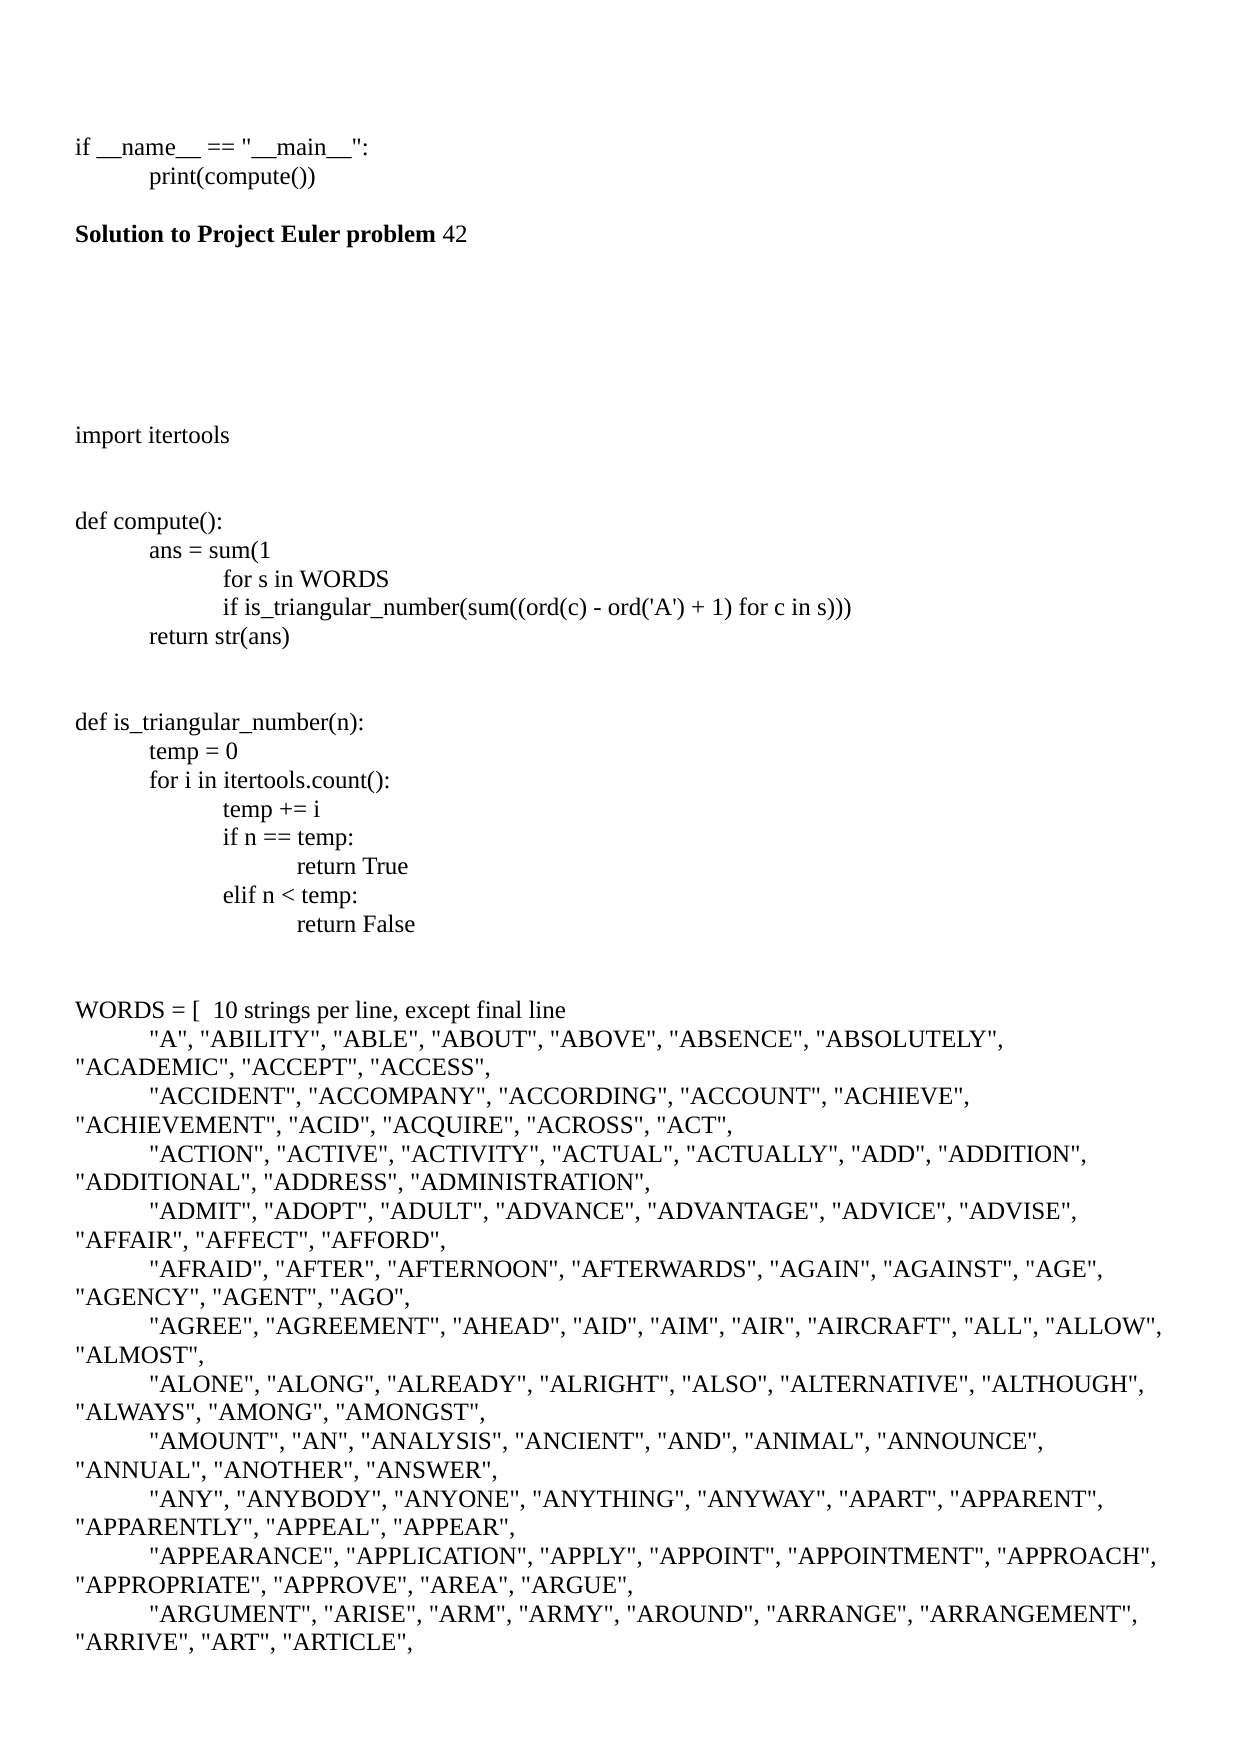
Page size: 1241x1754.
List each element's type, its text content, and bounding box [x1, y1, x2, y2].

text if is_triangular_number(sum((ord(c) - ord('A') + 1) for c in s))) [75, 592, 1165, 621]
text "AGREE", "AGREEMENT", "AHEAD", "AID", "AIM", "AIR", "AIRCRAFT", "ALL", "ALLOW", "ALMOST", [75, 1311, 1165, 1369]
text import itertools [75, 420, 1165, 449]
text Solution to Project Euler problem 42 [75, 219, 1165, 247]
text temp = 0 [75, 736, 1165, 765]
text "APPEARANCE", "APPLICATION", "APPLY", "APPOINT", "APPOINTMENT", "APPROACH", "APPROPRIATE", "APPROVE", "AREA", "ARGUE", [75, 1541, 1165, 1599]
text "AFRAID", "AFTER", "AFTERNOON", "AFTERWARDS", "AGAIN", "AGAINST", "AGE", "AGENCY", "AGENT", "AGO", [75, 1254, 1165, 1311]
text "ACTION", "ACTIVE", "ACTIVITY", "ACTUAL", "ACTUALLY", "ADD", "ADDITION", "ADDITIONAL", "ADDRESS", "ADMINISTRATION", [75, 1139, 1165, 1196]
text for s in WORDS [75, 564, 1165, 592]
text return str(ans) [75, 621, 1165, 650]
text def compute(): [75, 506, 1165, 535]
text temp += i [75, 794, 1165, 822]
text "ARGUMENT", "ARISE", "ARM", "ARMY", "AROUND", "ARRANGE", "ARRANGEMENT", "ARRIVE", "ART", "ARTICLE", [75, 1599, 1165, 1656]
text "A", "ABILITY", "ABLE", "ABOUT", "ABOVE", "ABSENCE", "ABSOLUTELY", "ACADEMIC", "ACCEPT", "ACCESS", [75, 1024, 1165, 1081]
text "ACCIDENT", "ACCOMPANY", "ACCORDING", "ACCOUNT", "ACHIEVE", "ACHIEVEMENT", "ACID", "ACQUIRE", "ACROSS", "ACT", [75, 1081, 1165, 1139]
text return False [75, 909, 1165, 937]
text "AMOUNT", "AN", "ANALYSIS", "ANCIENT", "AND", "ANIMAL", "ANNOUNCE", "ANNUAL", "ANOTHER", "ANSWER", [75, 1426, 1165, 1484]
text if __name__ == "__main__": [75, 132, 1165, 161]
text elif n < temp: [75, 880, 1165, 909]
text "ALONE", "ALONG", "ALREADY", "ALRIGHT", "ALSO", "ALTERNATIVE", "ALTHOUGH", "ALWAYS", "AMONG", "AMONGST", [75, 1369, 1165, 1426]
text "ANY", "ANYBODY", "ANYONE", "ANYTHING", "ANYWAY", "APART", "APPARENT", "APPARENTLY", "APPEAL", "APPEAR", [75, 1484, 1165, 1541]
text ans = sum(1 [75, 535, 1165, 564]
text print(compute()) [75, 161, 1165, 190]
text for i in itertools.count(): [75, 765, 1165, 794]
text WORDS = [ 10 strings per line, except final line [75, 995, 1165, 1024]
text def is_triangular_number(n): [75, 707, 1165, 736]
text return True [75, 851, 1165, 880]
text if n == temp: [75, 822, 1165, 851]
text "ADMIT", "ADOPT", "ADULT", "ADVANCE", "ADVANTAGE", "ADVICE", "ADVISE", "AFFAIR", "AFFECT", "AFFORD", [75, 1196, 1165, 1254]
